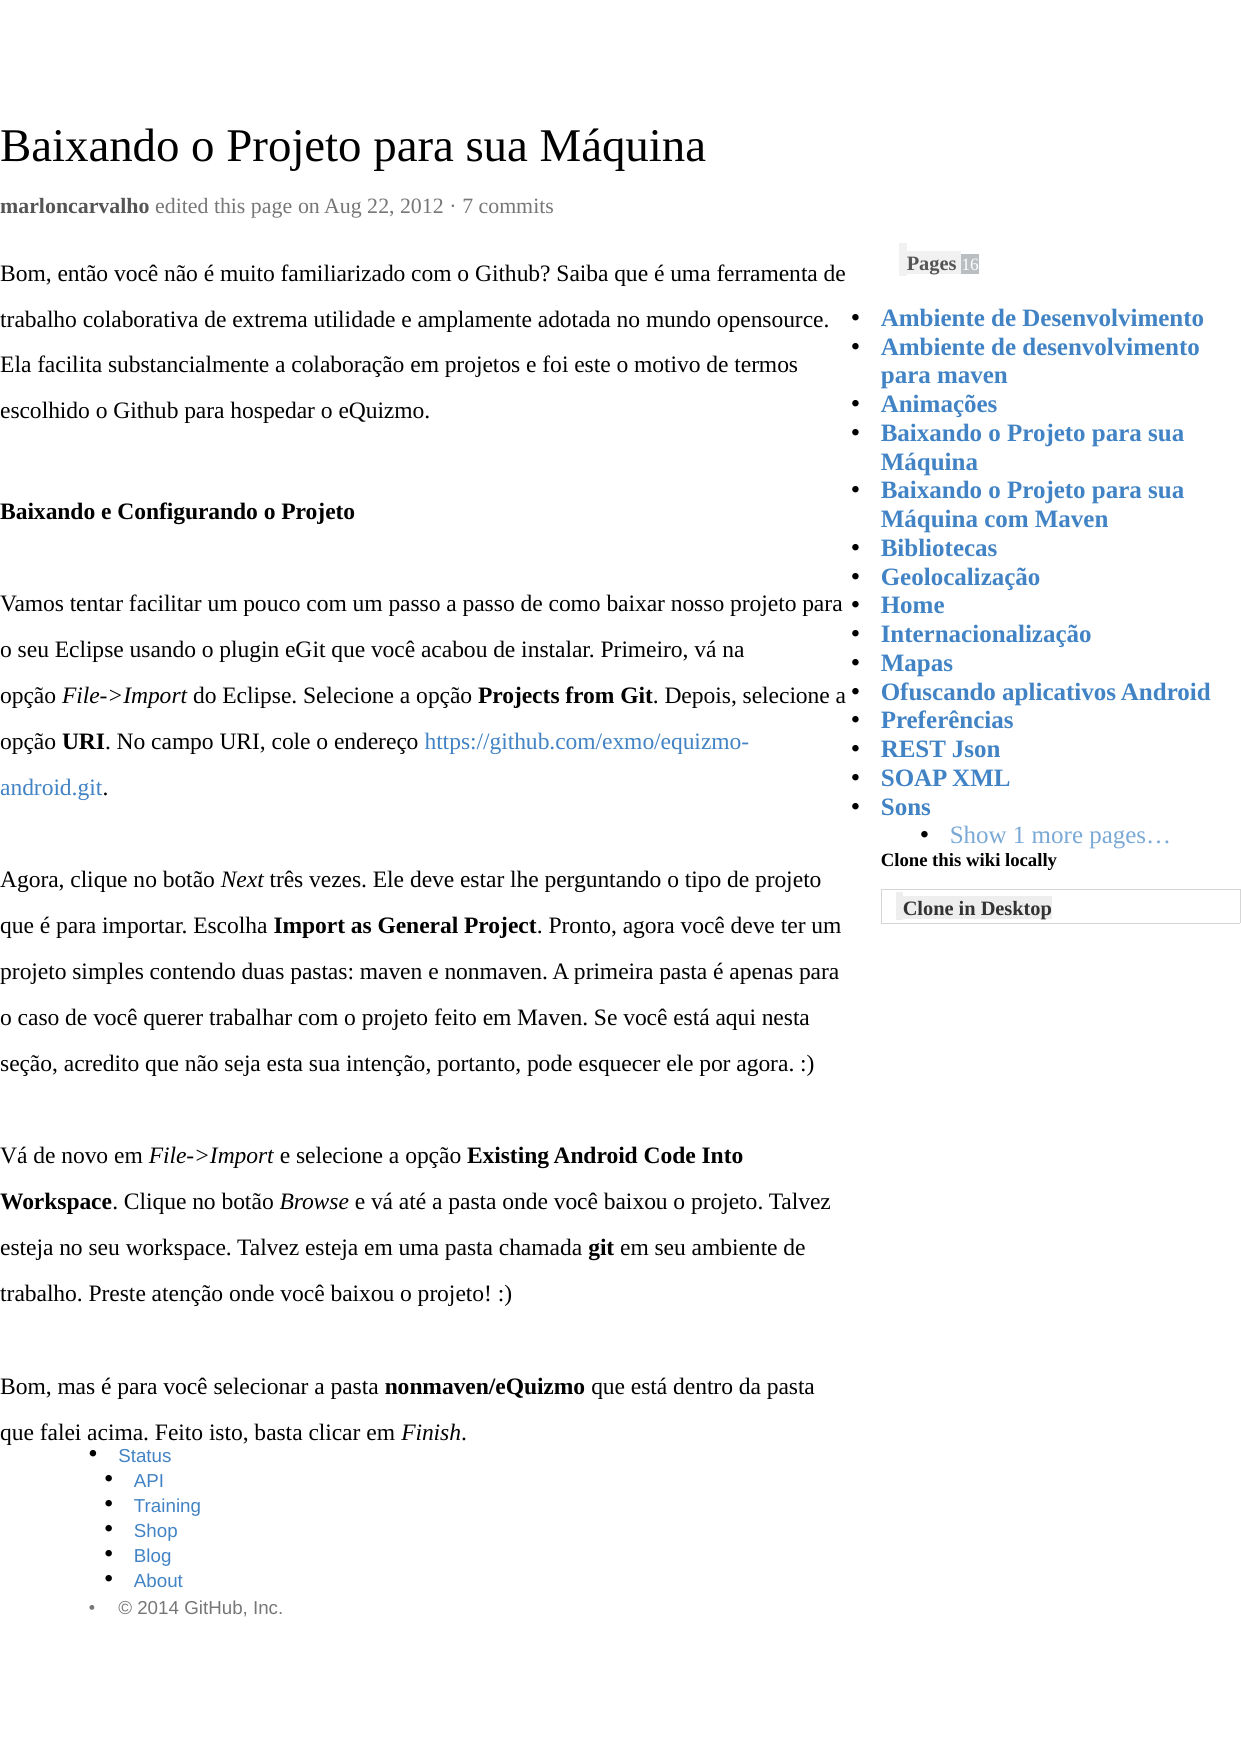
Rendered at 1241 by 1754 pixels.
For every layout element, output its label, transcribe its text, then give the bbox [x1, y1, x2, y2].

list Sons [881, 792, 1240, 821]
list [0, 118, 1240, 187]
list About [134, 1568, 1122, 1593]
subtitle Clone this wiki locally [881, 849, 1240, 871]
list Internacionalização [881, 619, 1240, 648]
list Geolocalização [881, 562, 1240, 591]
list API [134, 1468, 1122, 1493]
list Baixando o Projeto para sua Máquina [881, 418, 1240, 476]
list REST Json [881, 734, 1240, 763]
list Home [881, 591, 1240, 619]
list Show 1 more pages… [881, 821, 1240, 849]
list Mapas [881, 648, 1240, 677]
list Ambiente de Desenvolvimento [881, 303, 1240, 332]
list Ambiente de desenvolvimento para maven [881, 332, 1240, 389]
list © 2014 GitHub, Inc. [118, 1593, 1122, 1618]
list Baixando o Projeto para sua Máquina com Maven [881, 476, 1240, 533]
list Animações [881, 389, 1240, 418]
list Ofuscando aplicativos Android [881, 677, 1240, 706]
list Bom, então você não é muito familiarizado com o Github? Saiba que é uma ferramenta de trabalho colaborativa de extrema utilidade e amplamente adotada no mundo opensource. Ela facilita substancialmente a colaboração em projetos e foi este o motivo de termos escolhido o Github para hospedar o eQuizmo. [0, 259, 849, 424]
list Vá de novo em File->Import e selecione a opção Existing Android Code Into Workspace. Clique no botão Browse e vá até a pasta onde você baixou o projeto. Talvez esteja no seu workspace. Talvez esteja em uma pasta chamada git em seu ambiente de trabalho. Preste atenção onde você baixou o projeto! :) [0, 1142, 849, 1306]
list Blog [134, 1543, 1122, 1568]
subtitle Baixando e Configurando o Projeto [0, 497, 849, 524]
list Bibliotecas [881, 533, 1240, 562]
list Preferências [881, 706, 1240, 734]
list SOAP XML [881, 763, 1240, 792]
list Vamos tentar facilitar um pouco com um passo a passo de como baixar nosso projeto para o seu Eclipse usando o plugin eGit que você acabou de instalar. Primeiro, vá na opção File->Import do Eclipse. Selecione a opção Projects from Git. Depois, selecione a opção URI. No campo URI, cole o endereço https://github.com/exmo/equizmo-android.git. [0, 590, 849, 800]
list Status [0, 218, 1240, 1468]
list Training [134, 1493, 1122, 1518]
list Clone in Desktop [882, 890, 1240, 923]
list Shop [134, 1518, 1122, 1543]
subtitle Pages 16 [899, 243, 1224, 276]
subtitle Baixando o Projeto para sua Máquina [0, 118, 1006, 172]
list Bom, mas é para você selecionar a pasta nonmaven/eQuizmo que está dentro da pasta que falei acima. Feito isto, basta clicar em Finish. [0, 1372, 849, 1445]
list marloncarvalho edited this page on Aug 22, 2012 · 7 commits [0, 187, 1240, 218]
list Agora, clique no botão Next três vezes. Ele deve estar lhe perguntando o tipo de projeto que é para importar. Escolha Import as General Project. Pronto, agora você deve ter um projeto simples contendo duas pastas: maven e nonmaven. A primeira pasta é apenas para o caso de você querer trabalhar com o projeto feito em Maven. Se você está aqui nesta seção, acredito que não seja esta sua intenção, portanto, pode esquecer ele por agora. :) [0, 866, 849, 1076]
